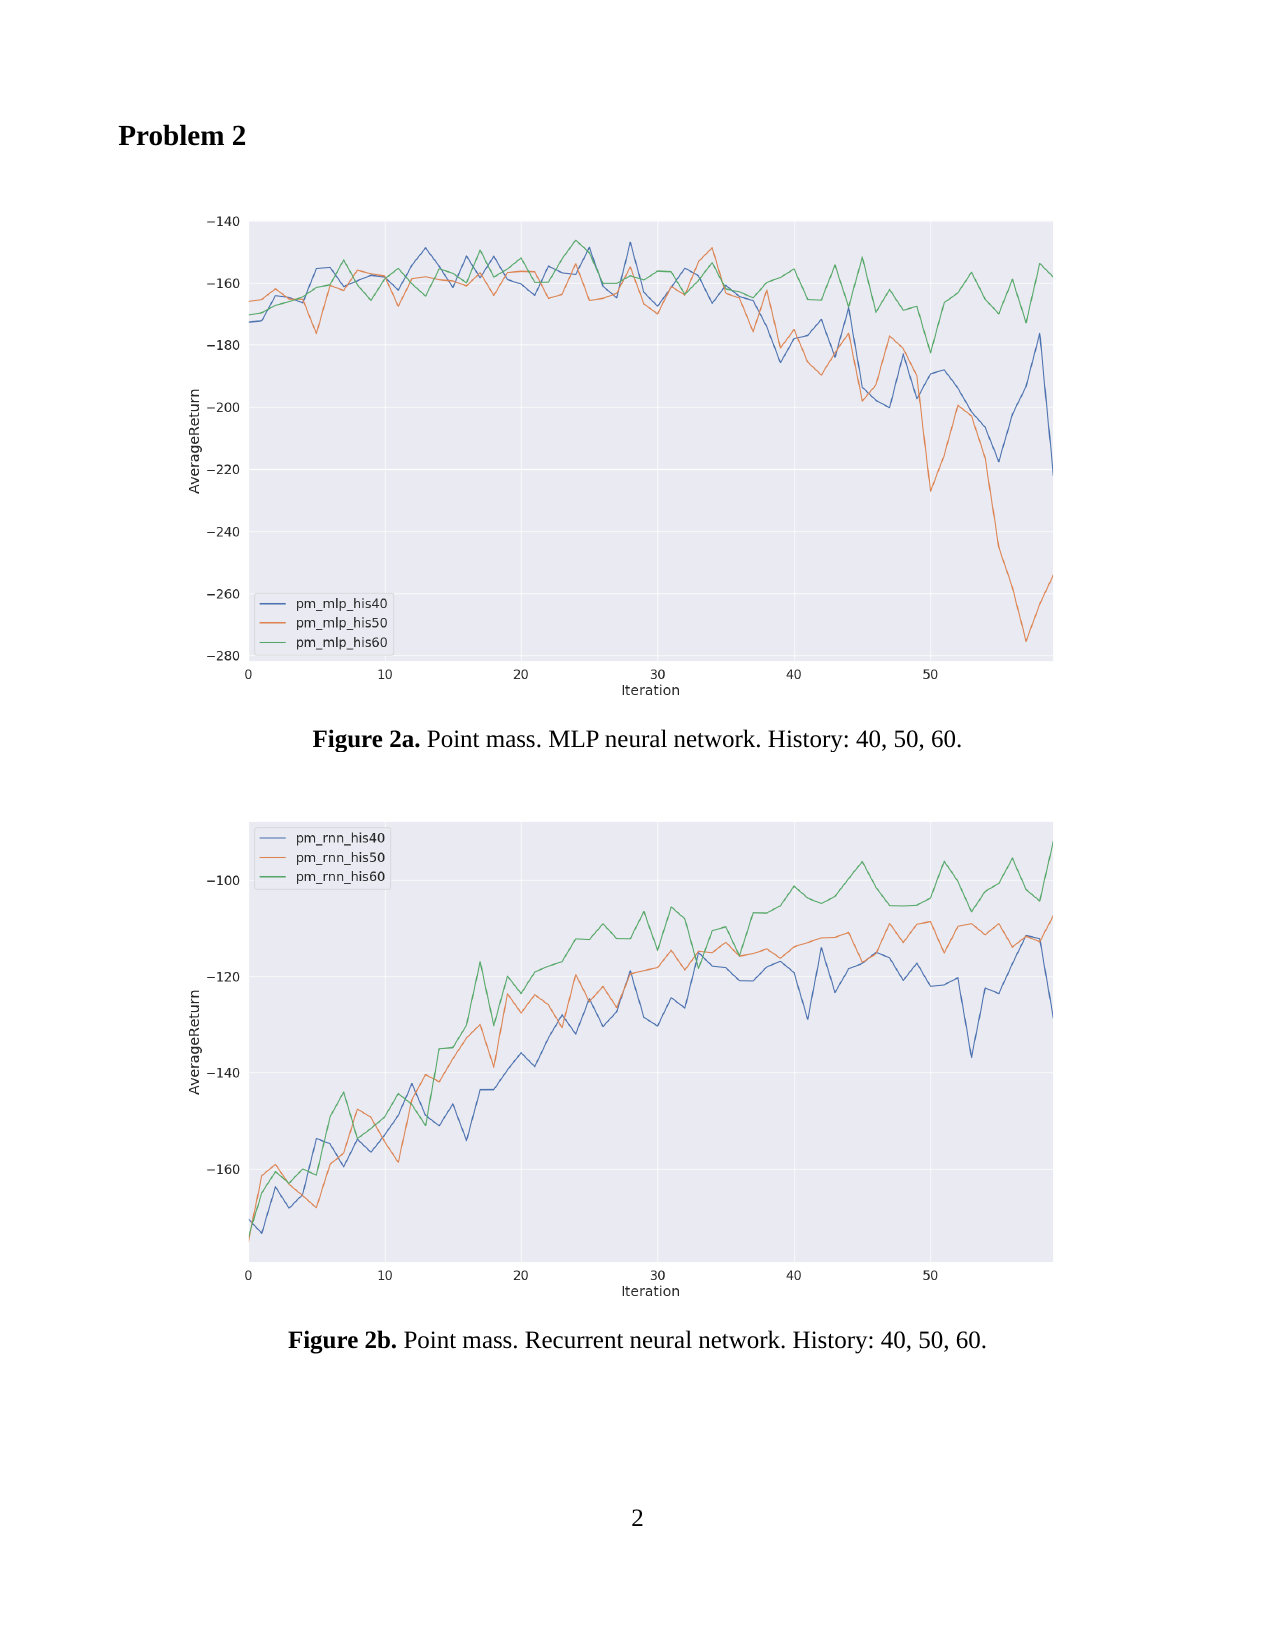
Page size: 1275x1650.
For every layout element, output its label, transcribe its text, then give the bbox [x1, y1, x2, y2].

picture [118, 151, 1157, 724]
picture [118, 752, 1157, 1325]
text Figure 2b. Point mass. Recurrent neural network. History: 40, 50, 60. [118, 1325, 1157, 1353]
text Problem 2 [118, 118, 1157, 151]
text Figure 2a. Point mass. MLP neural network. History: 40, 50, 60. [118, 724, 1157, 752]
